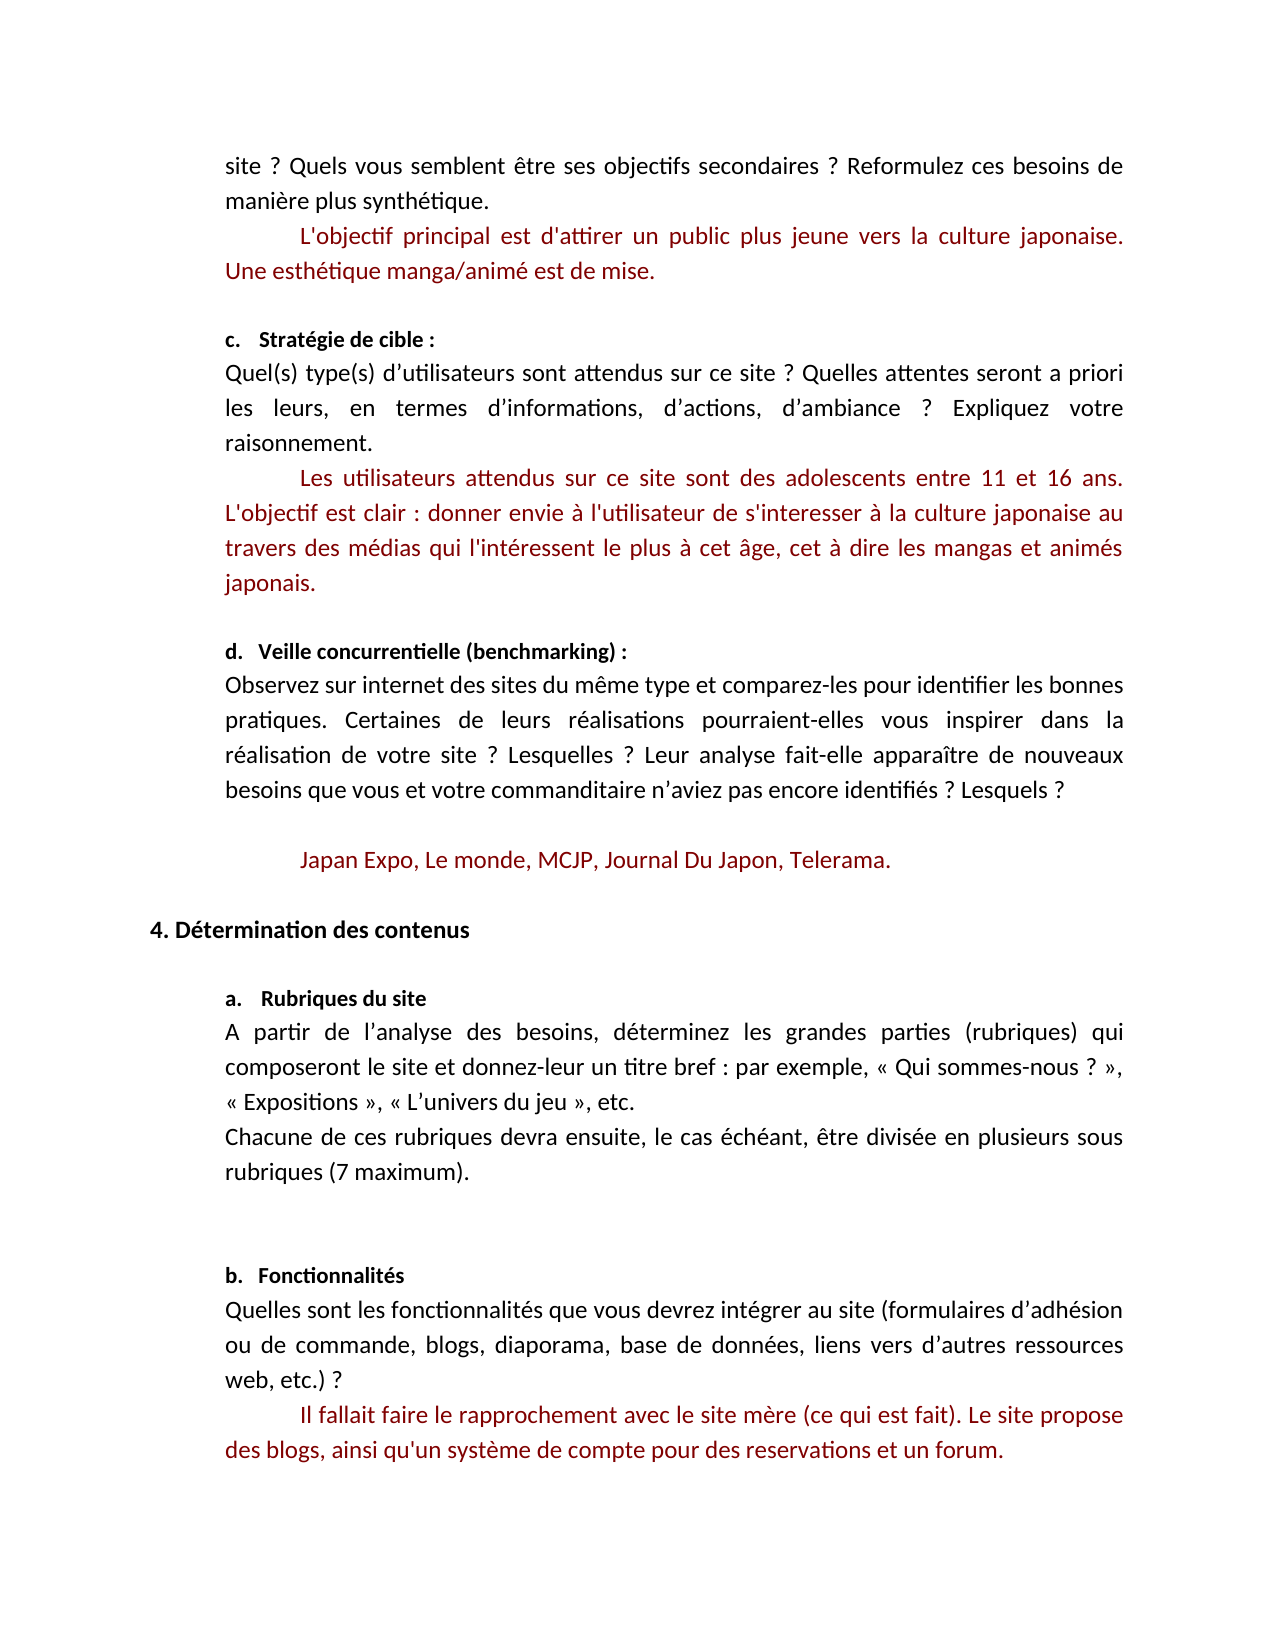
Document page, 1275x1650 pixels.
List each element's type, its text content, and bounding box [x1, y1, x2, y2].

text Observez sur internet des sites du même type et comparez-les pour identifier les bonnes pratiques. Certaines de leurs réalisations pourraient-elles vous inspirer dans la réalisation de votre site ? Lesquelles ? Leur analyse fait-elle apparaître de nouveaux besoins que vous et votre commanditaire n’aviez pas encore identifiés ? Lesquels ? [225, 669, 1125, 805]
text 4. Détermination des contenus [150, 914, 1125, 945]
text A partir de l’analyse des besoins, déterminez les grandes parties (rubriques) qui composeront le site et donnez-leur un titre bref : par exemple, « Qui sommes-nous ? », « Expositions », « L’univers du jeu », etc. [225, 1017, 1125, 1117]
text L'objectif principal est d'attirer un public plus jeune vers la culture japonaise. Une esthétique manga/animé est de mise. [225, 220, 1125, 286]
text Il fallait faire le rapprochement avec le site mère (ce qui est fait). Le site propose des blogs, ainsi qu'un système de compte pour des reservations et un forum. [225, 1399, 1125, 1464]
text Chacune de ces rubriques devra ensuite, le cas échéant, être divisée en plusieurs sous rubriques (7 maximum). [225, 1122, 1125, 1187]
text Quelles sont les fonctionnalités que vous devrez intégrer au site (formulaires d’adhésion ou de commande, blogs, diaporama, base de données, liens vers d’autres ressources web, etc.) ? [225, 1294, 1125, 1394]
text site ? Quels vous semblent être ses objectifs secondaires ? Reformulez ces besoins de manière plus synthétique. [225, 150, 1125, 216]
text Japan Expo, Le monde, MCJP, Journal Du Japon, Telerama. [225, 844, 1125, 875]
text c. Stratégie de cible : [225, 325, 1125, 353]
text Quel(s) type(s) d’utilisateurs sont attendus sur ce site ? Quelles attentes seront a priori les leurs, en termes d’informations, d’actions, d’ambiance ? Expliquez votre raisonnement. [225, 357, 1125, 458]
text d. Veille concurrentielle (benchmarking) : [225, 637, 1125, 665]
text b. Fonctionnalités [225, 1262, 1125, 1289]
text Les utilisateurs attendus sur ce site sont des adolescents entre 11 et 16 ans. L'objectif est clair : donner envie à l'utilisateur de s'interesser à la culture japonaise au travers des médias qui l'intéressent le plus à cet âge, cet à dire les mangas et animés japonais. [225, 462, 1125, 598]
text a. Rubriques du site [225, 984, 1125, 1012]
